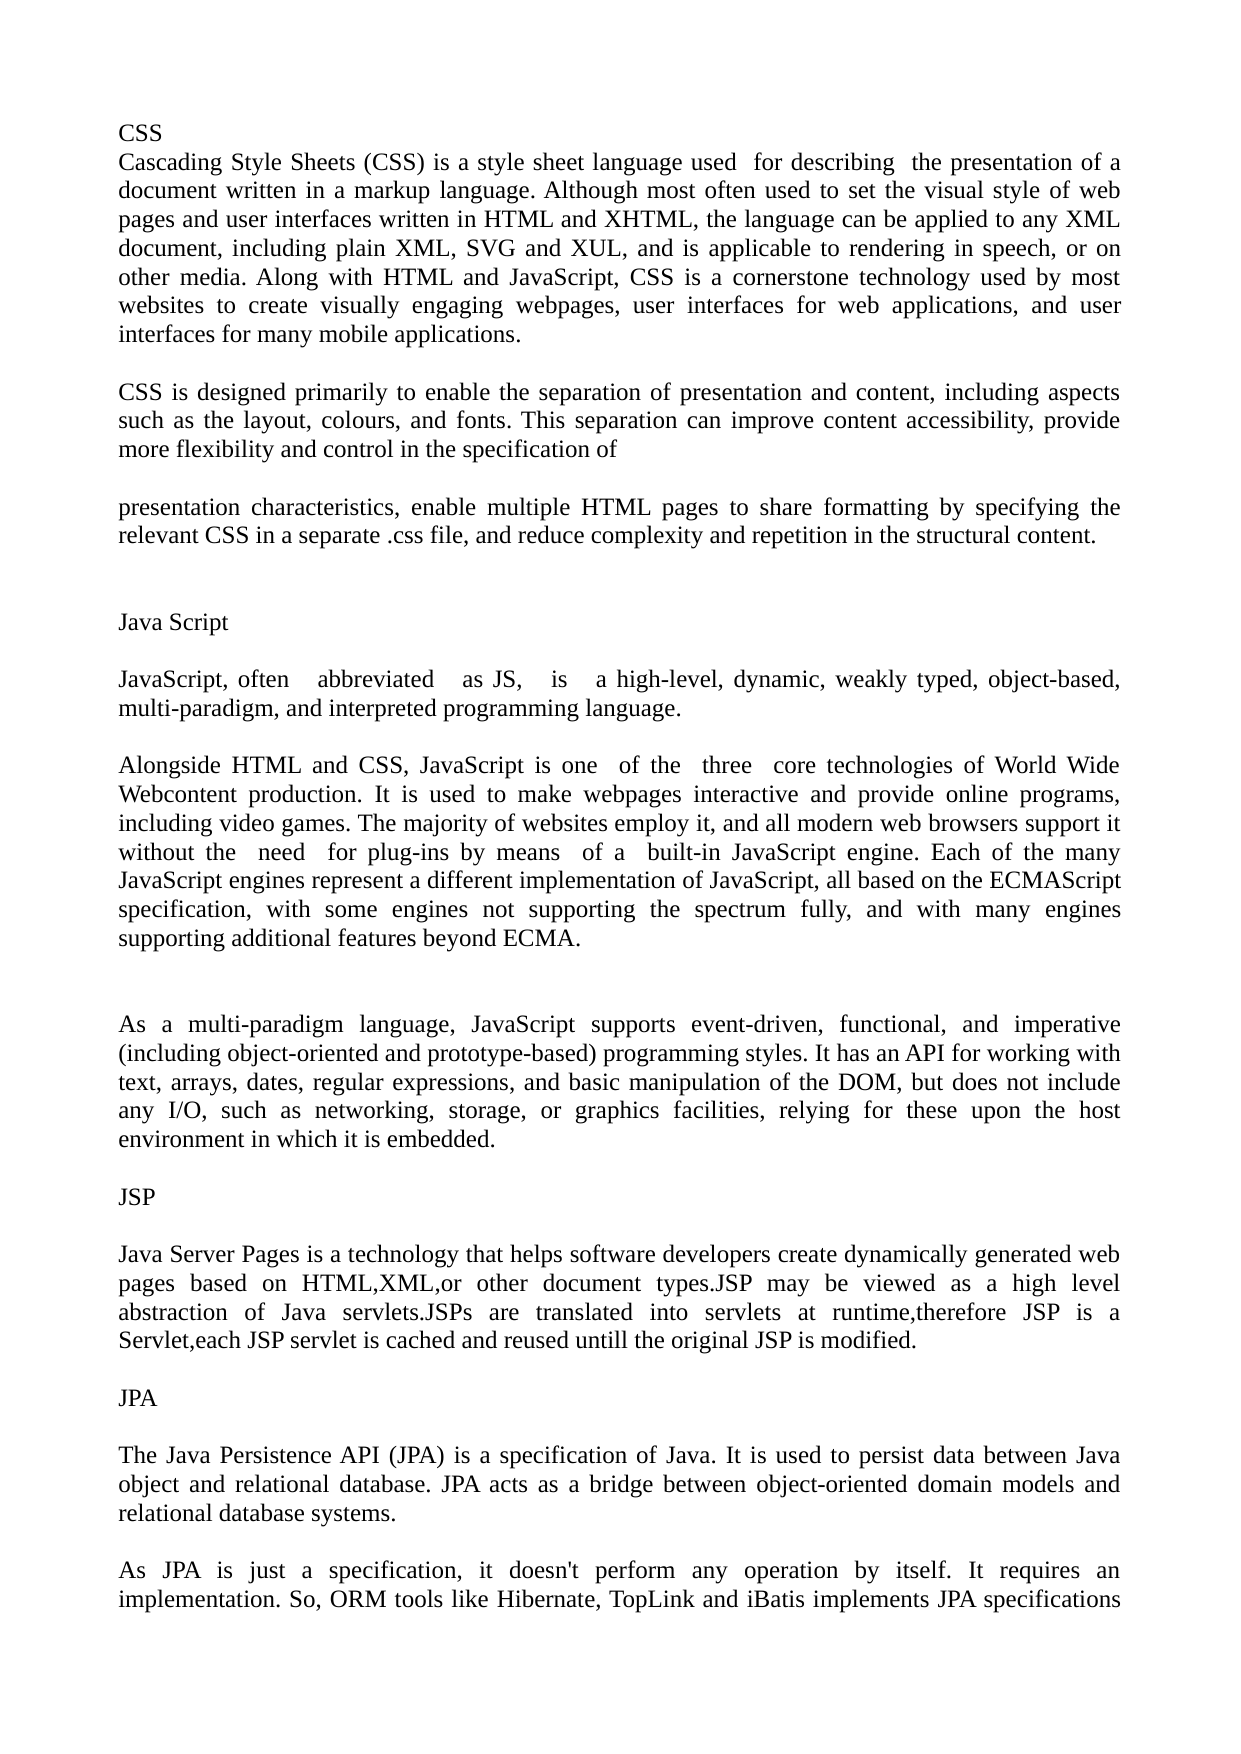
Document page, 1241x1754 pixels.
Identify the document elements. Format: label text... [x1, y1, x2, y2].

text Java Script [118, 607, 1122, 636]
text As a multi-paradigm language, JavaScript supports event-driven, functional, and imperative (including object-oriented and prototype-based) programming styles. It has an API for working with text, arrays, dates, regular expressions, and basic manipulation of the DOM, but does not include any I/O, such as networking, storage, or graphics facilities, relying for these upon the host environment in which it is embedded. [118, 1009, 1122, 1153]
text Cascading Style Sheets (CSS) is a style sheet language used for describing the presentation of a document written in a markup language. Although most often used to set the visual style of web pages and user interfaces written in HTML and XHTML, the language can be applied to any XML document, including plain XML, SVG and XUL, and is applicable to rendering in speech, or on other media. Along with HTML and JavaScript, CSS is a cornerstone technology used by most websites to create visually engaging webpages, user interfaces for web applications, and user interfaces for many mobile applications. [118, 147, 1122, 348]
text presentation characteristics, enable multiple HTML pages to share formatting by specifying the relevant CSS in a separate .css file, and reduce complexity and repetition in the structural content. [118, 492, 1122, 549]
text Java Server Pages is a technology that helps software developers create dynamically generated web pages based on HTML,XML,or other document types.JSP may be viewed as a high level abstraction of Java servlets.JSPs are translated into servlets at runtime,therefore JSP is a Servlet,each JSP servlet is cached and reused untill the original JSP is modified. [118, 1239, 1122, 1354]
text CSS is designed primarily to enable the separation of presentation and content, including aspects such as the layout, colours, and fonts. This separation can improve content accessibility, provide more flexibility and control in the specification of [118, 377, 1122, 463]
text Alongside HTML and CSS, JavaScript is one of the three core technologies of World Wide Webcontent production. It is used to make webpages interactive and provide online programs, including video games. The majority of websites employ it, and all modern web browsers support it without the need for plug-ins by means of a built-in JavaScript engine. Each of the many JavaScript engines represent a different implementation of JavaScript, all based on the ECMAScript specification, with some engines not supporting the spectrum fully, and with many engines supporting additional features beyond ECMA. [118, 751, 1122, 952]
text JSP [118, 1182, 1122, 1211]
text JPA [118, 1383, 1122, 1412]
text JavaScript, often abbreviated as JS, is a high-level, dynamic, weakly typed, object-based, multi-paradigm, and interpreted programming language. [118, 664, 1122, 722]
text The Java Persistence API (JPA) is a specification of Java. It is used to persist data between Java object and relational database. JPA acts as a bridge between object-oriented domain models and relational database systems. [118, 1441, 1122, 1527]
text CSS [118, 118, 1122, 147]
text As JPA is just a specification, it doesn't perform any operation by itself. It requires an implementation. So, ORM tools like Hibernate, TopLink and iBatis implements JPA specifications [118, 1556, 1122, 1613]
